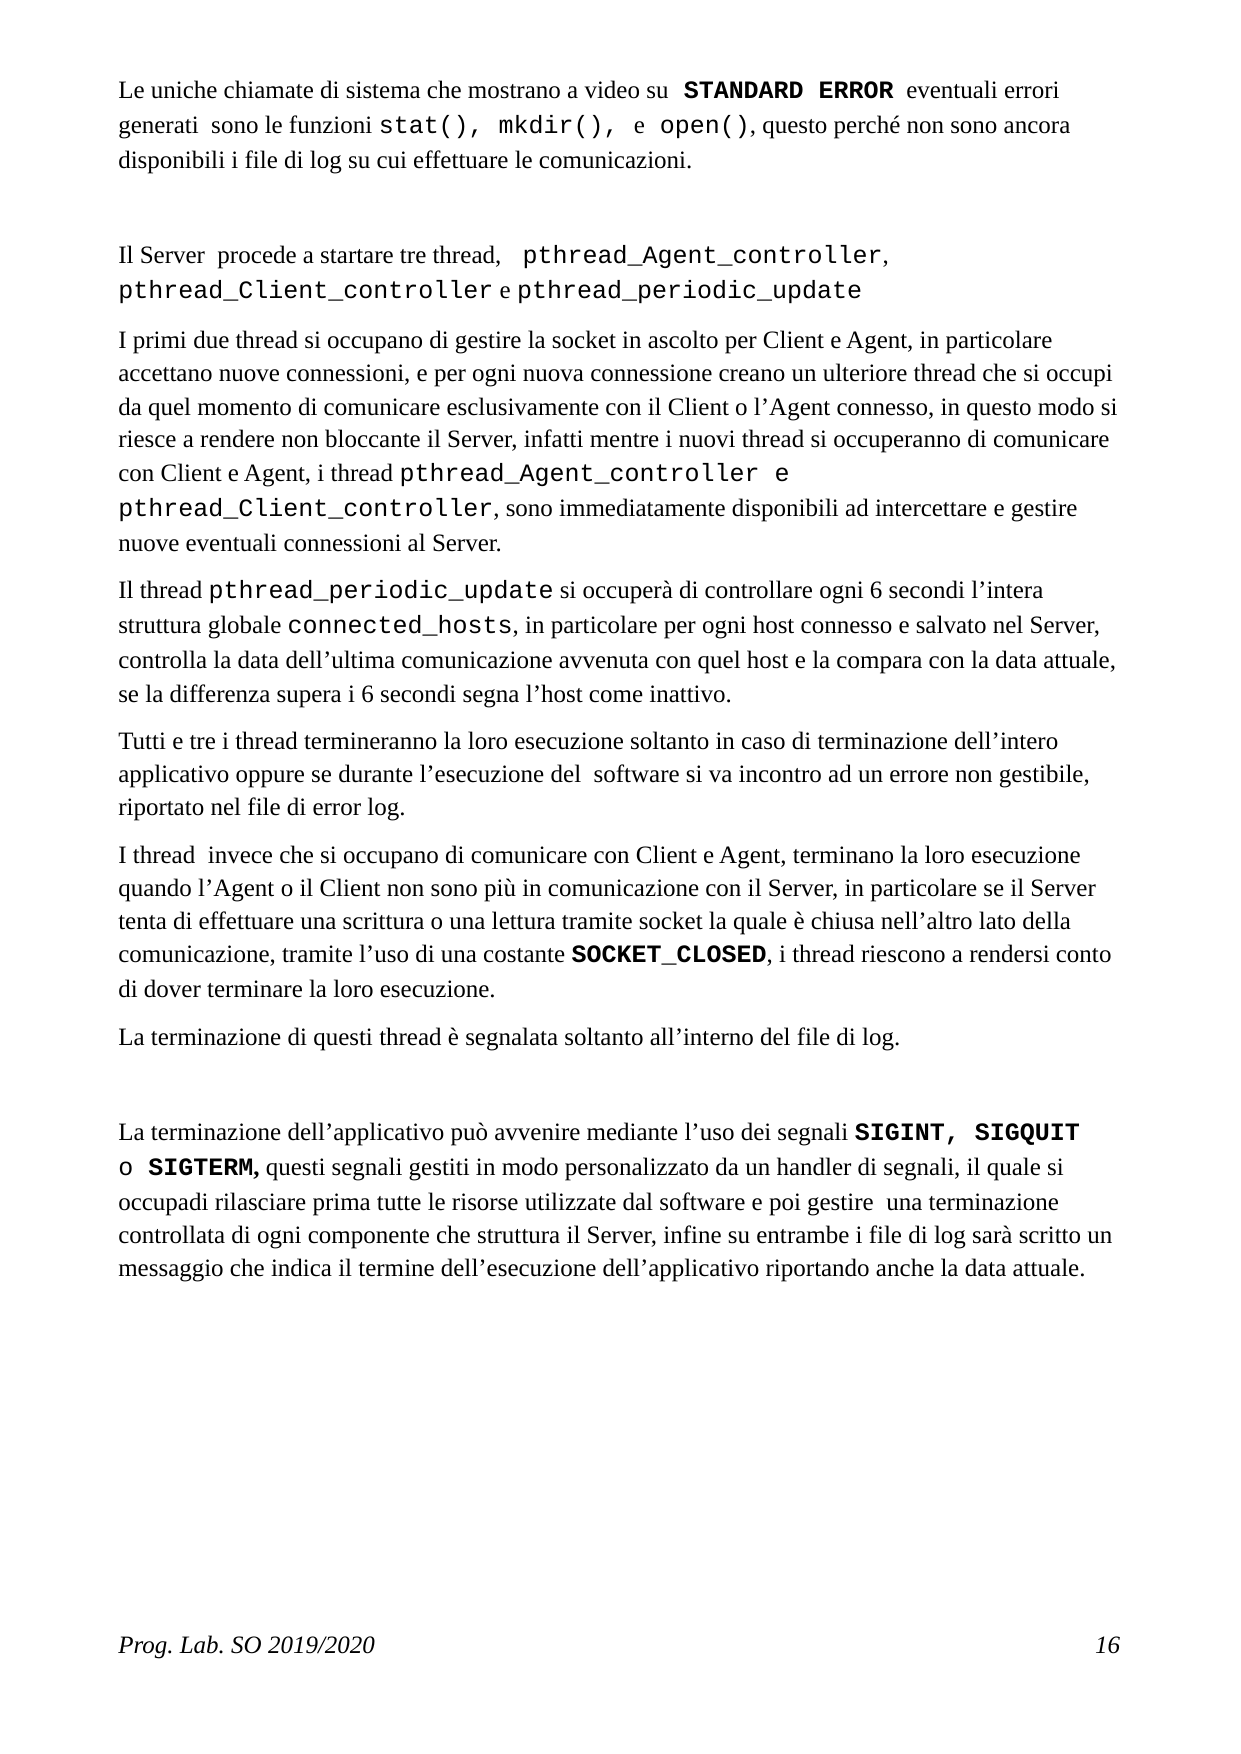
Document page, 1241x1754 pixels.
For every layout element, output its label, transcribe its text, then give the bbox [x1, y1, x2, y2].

text I thread invece che si occupano di comunicare con Client e Agent, terminano la loro esecuzione quando l’Agent o il Client non sono più in comunicazione con il Server, in particolare se il Server tenta di effettuare una scrittura o una lettura tramite socket la quale è chiusa nell’altro lato della comunicazione, tramite l’uso di una costante SOCKET_CLOSED, i thread riescono a rendersi conto di dover terminare la loro esecuzione. [118, 840, 1122, 1003]
text Le uniche chiamate di sistema che mostrano a video su STANDARD ERROR eventuali errori generati sono le funzioni stat(), mkdir(), e open(), questo perché non sono ancora disponibili i file di log su cui effettuare le comunicazioni. [118, 75, 1122, 174]
text Il Server procede a startare tre thread, pthread_Agent_controller, pthread_Client_controller e pthread_periodic_update [118, 240, 1122, 306]
text La terminazione di questi thread è segnalata soltanto all’interno del file di log. [118, 1022, 1122, 1050]
text Il thread pthread_periodic_update si occuperà di controllare ogni 6 secondi l’intera struttura globale connected_hosts, in particolare per ogni host connesso e salvato nel Server, controlla la data dell’ultima comunicazione avvenuta con quel host e la compara con la data attuale, se la differenza supera i 6 secondi segna l’host come inattivo. [118, 575, 1122, 707]
text La terminazione dell’applicativo può avvenire mediante l’uso dei segnali SIGINT, SIGQUIT o SIGTERM, questi segnali gestiti in modo personalizzato da un handler di segnali, il quale si occupadi rilasciare prima tutte le risorse utilizzate dal software e poi gestire una terminazione controllata di ogni componente che struttura il Server, infine su entrambe i file di log sarà scritto un messaggio che indica il termine dell’esecuzione dell’applicativo riportando anche la data attuale. [118, 1117, 1122, 1282]
text Tutti e tre i thread termineranno la loro esecuzione soltanto in caso di terminazione dell’intero applicativo oppure se durante l’esecuzione del software si va incontro ad un errore non gestibile, riportato nel file di error log. [118, 726, 1122, 821]
text I primi due thread si occupano di gestire la socket in ascolto per Client e Agent, in particolare accettano nuove connessioni, e per ogni nuova connessione creano un ulteriore thread che si occupi da quel momento di comunicare esclusivamente con il Client o l’Agent connesso, in questo modo si riesce a rendere non bloccante il Server, infatti mentre i nuovi thread si occuperanno di comunicare con Client e Agent, i thread pthread_Agent_controller e pthread_Client_controller, sono immediatamente disponibili ad intercettare e gestire nuove eventuali connessioni al Server. [118, 326, 1122, 557]
